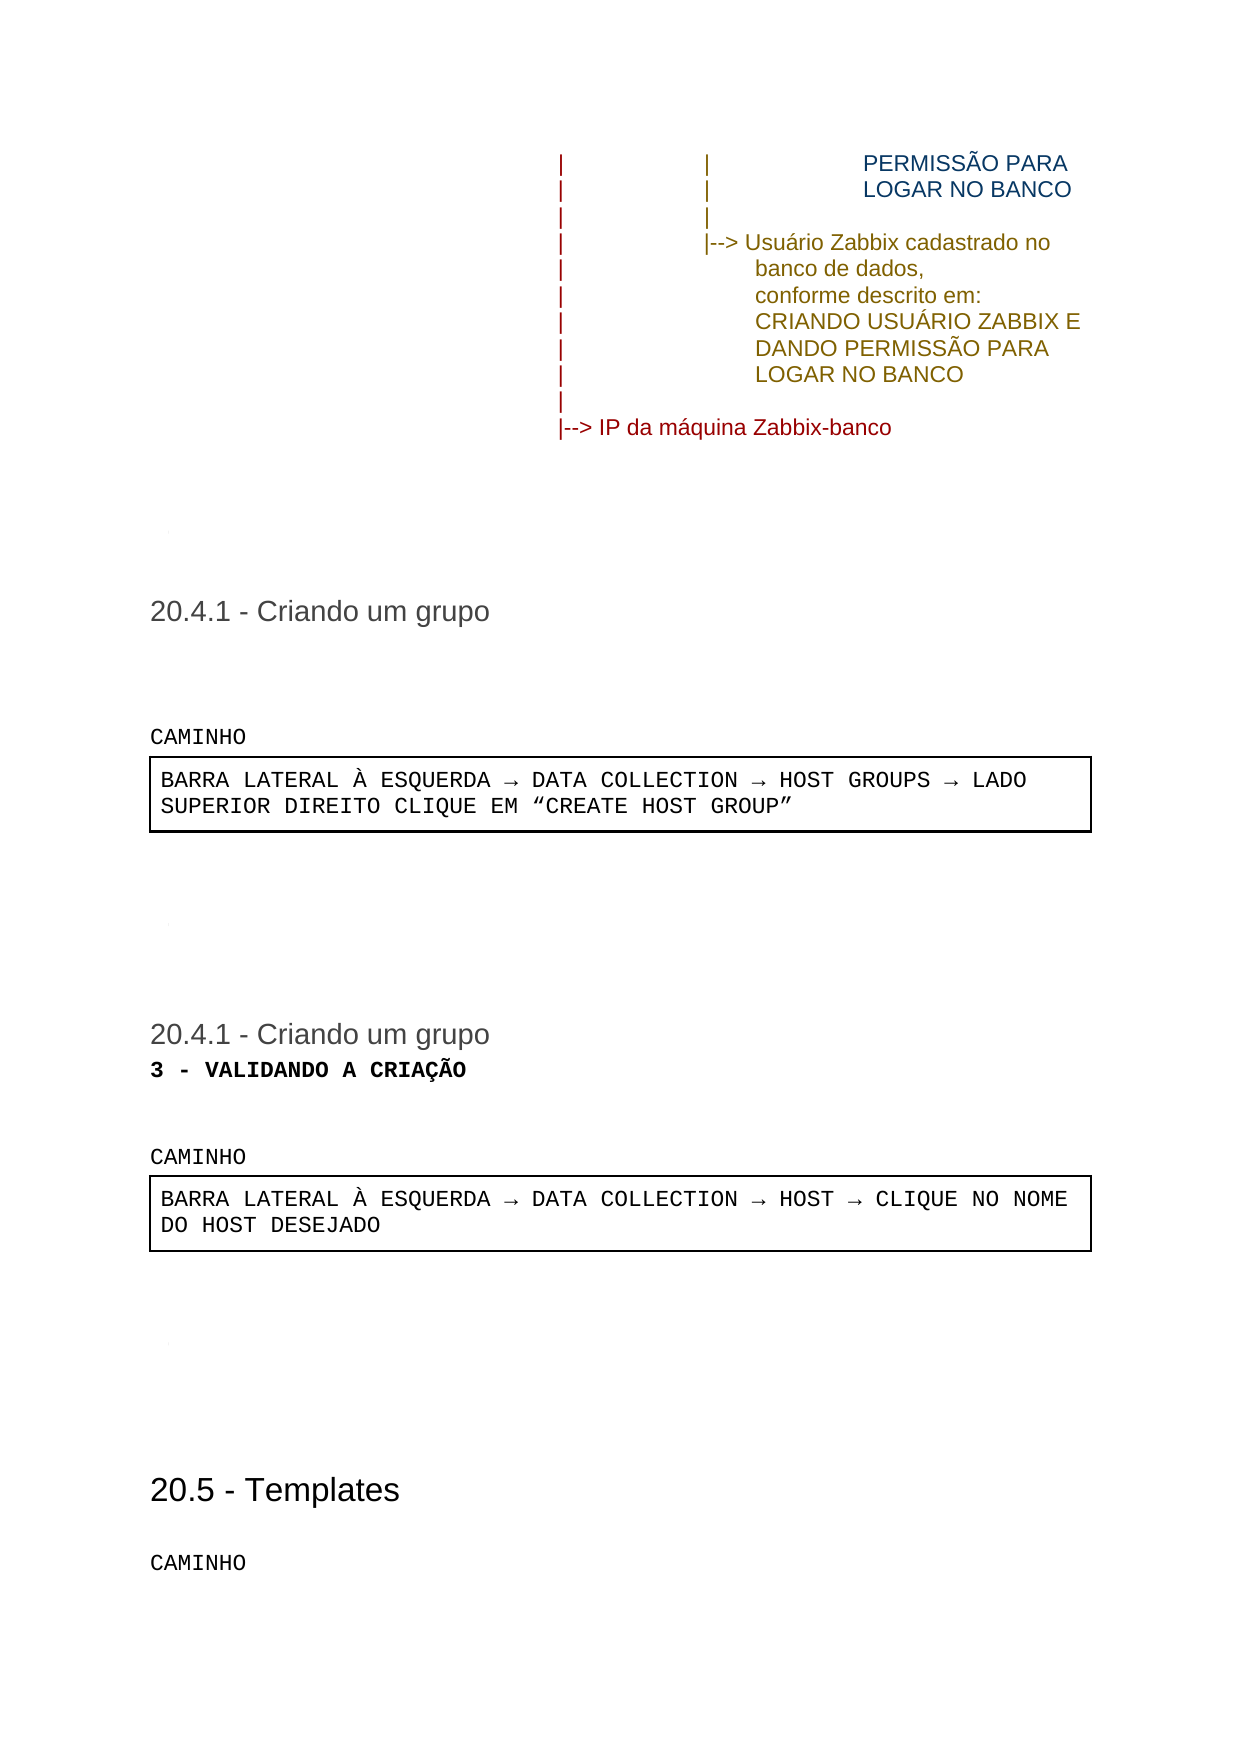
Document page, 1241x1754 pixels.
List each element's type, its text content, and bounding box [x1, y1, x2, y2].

text | | [150, 203, 1090, 229]
text CAMINHO [150, 1145, 1090, 1171]
text CAMINHO [150, 726, 1090, 752]
text CAMINHO [150, 1552, 1090, 1577]
text | | LOGAR NO BANCO [150, 176, 1090, 203]
text | CRIANDO USUÁRIO ZABBIX E [150, 308, 1090, 334]
text | conforme descrito em: [150, 282, 1090, 308]
text |--> IP da máquina Zabbix-banco [150, 413, 1090, 440]
text | banco de dados, [150, 255, 1090, 282]
text | LOGAR NO BANCO [150, 361, 1090, 387]
table_header BARRA LATERAL À ESQUERDA → DATA COLLECTION → HOST GROUPS → LADO SUPERIOR DIREITO CLIQUE EM “CREATE HOST GROUP” [151, 758, 1090, 830]
subtitle 20.4.1 - Criando um grupo [150, 1017, 1090, 1050]
text | | PERMISSÃO PARA [150, 150, 1090, 176]
text 3 - VALIDANDO A CRIAÇÃO [150, 1059, 1090, 1084]
text | |--> Usuário Zabbix cadastrado no [150, 229, 1090, 255]
subtitle 20.4.1 - Criando um grupo [150, 594, 1090, 628]
text | DANDO PERMISSÃO PARA [150, 334, 1090, 361]
subtitle 20.5 - Templates [150, 1470, 1090, 1509]
text | [150, 387, 1090, 413]
table_header BARRA LATERAL À ESQUERDA → DATA COLLECTION → HOST → CLIQUE NO NOME DO HOST DESEJADO [151, 1177, 1090, 1249]
